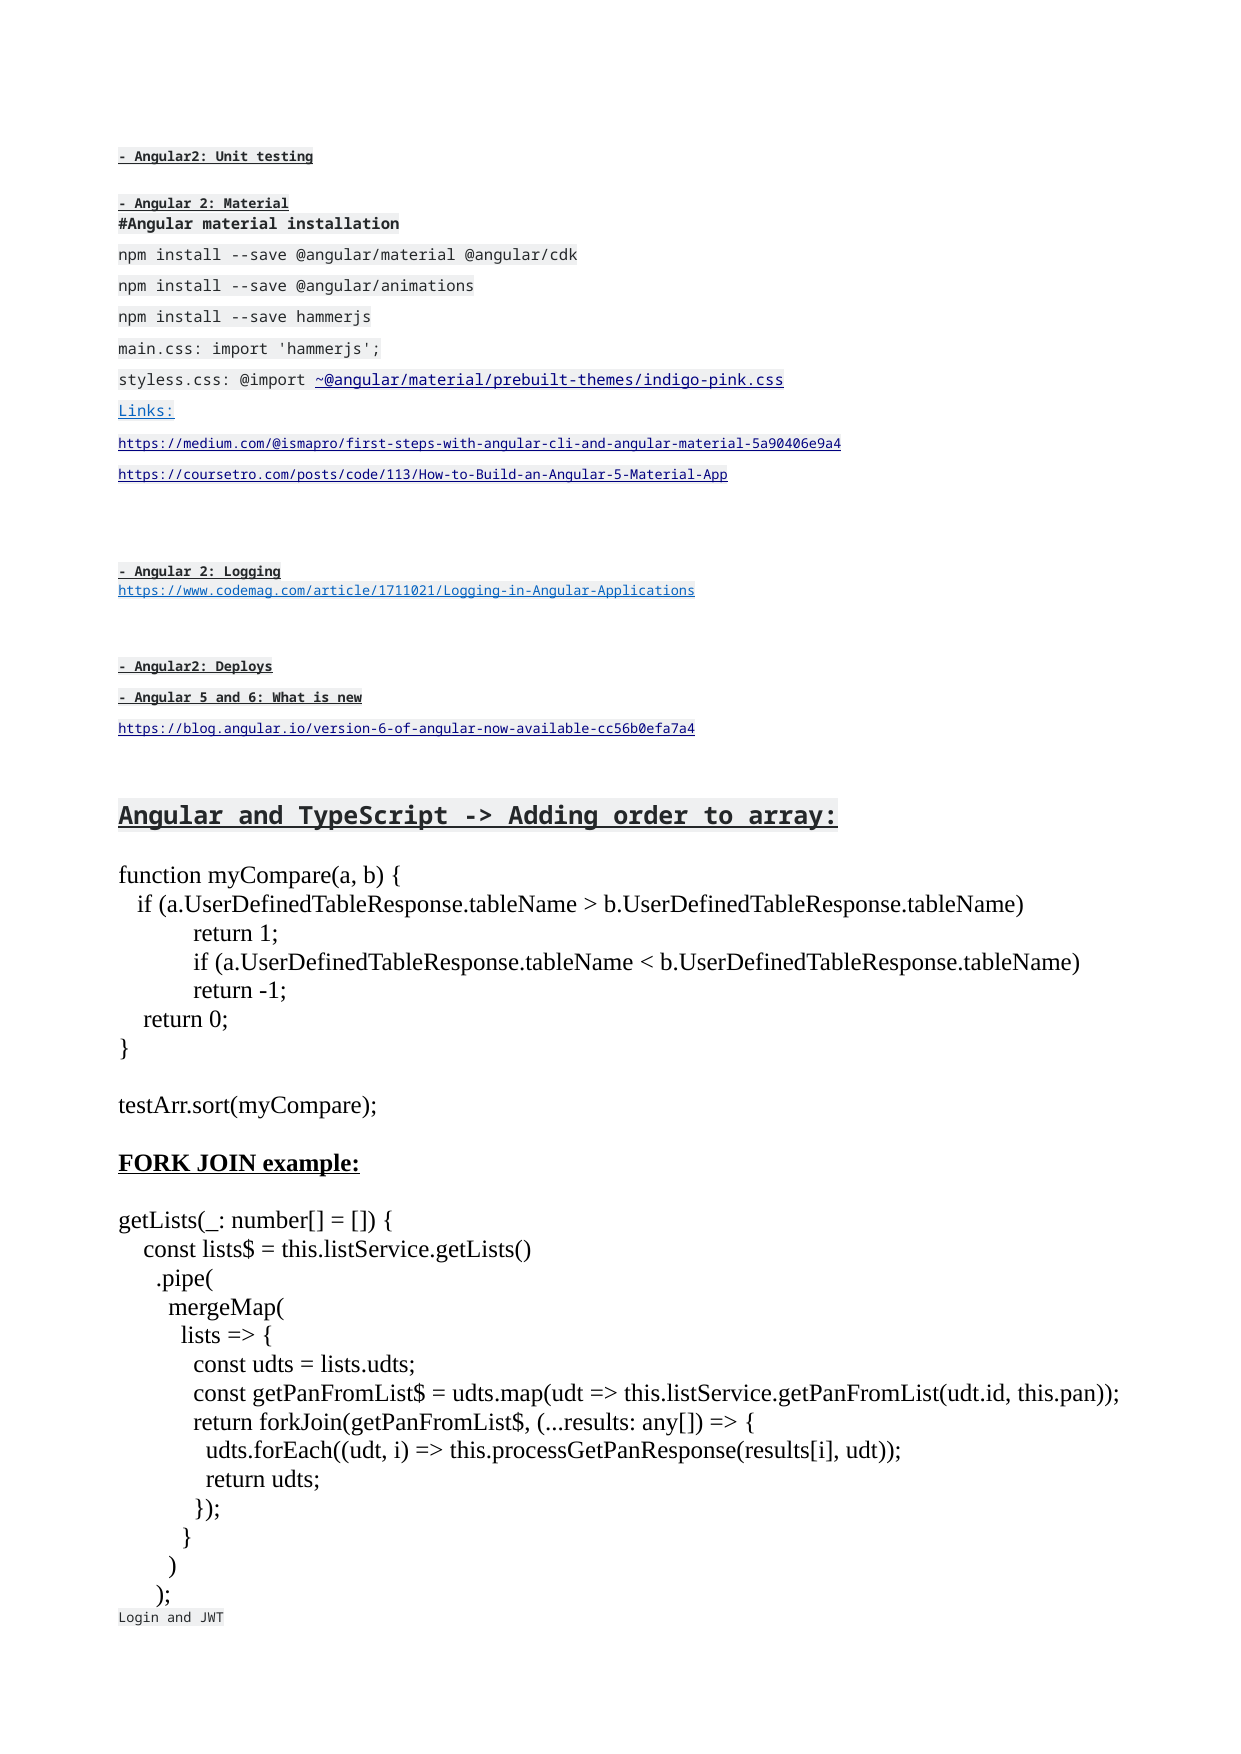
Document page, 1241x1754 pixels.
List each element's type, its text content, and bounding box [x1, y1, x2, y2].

text } [118, 1033, 1122, 1062]
text } [118, 1522, 1122, 1550]
text .pipe( [118, 1263, 1122, 1292]
text function myCompare(a, b) { [118, 860, 1122, 889]
text return 0; [118, 1004, 1122, 1033]
text - Angular 5 and 6: What is new https://blog.angular.io/version-6-of-angular-now-available-cc56b0efa7a4 [118, 675, 1122, 737]
text lists => { [118, 1320, 1122, 1349]
text return udts; [118, 1464, 1122, 1493]
text FORK JOIN example: [118, 1148, 1122, 1177]
text npm install --save hammerjs [118, 296, 1122, 327]
text - Angular 2: Logging https://www.codemag.com/article/1711021/Logging-in-Angular-Applications [118, 544, 1122, 599]
text #Angular material installation [118, 212, 1122, 234]
text const udts = lists.udts; [118, 1349, 1122, 1378]
text - Angular2: Unit testing [118, 147, 1122, 165]
text npm install --save @angular/material @angular/cdk npm install --save @angular/animations [118, 234, 1122, 296]
text return 1; [118, 918, 1122, 947]
text getLists(_: number[] = []) { [118, 1205, 1122, 1234]
text Login and JWT [118, 1608, 1122, 1626]
text Angular and TypeScript -> Adding order to array: [118, 797, 1122, 832]
text https://medium.com/@ismapro/first-steps-with-angular-cli-and-angular-material-5a90406e9a4 [118, 421, 1122, 452]
text }); [118, 1493, 1122, 1522]
text - Angular2: Deploys [118, 657, 1122, 675]
text if (a.UserDefinedTableResponse.tableName < b.UserDefinedTableResponse.tableName) [118, 947, 1122, 975]
text ); [118, 1579, 1122, 1608]
text return forkJoin(getPanFromList$, (...results: any[]) => { [118, 1407, 1122, 1435]
text const getPanFromList$ = udts.map(udt => this.listService.getPanFromList(udt.id, this.pan)); [118, 1378, 1122, 1407]
text return -1; [118, 975, 1122, 1004]
text if (a.UserDefinedTableResponse.tableName > b.UserDefinedTableResponse.tableName) [118, 889, 1122, 918]
text main.css: import 'hammerjs'; styless.css: @import ~@angular/material/prebuilt-themes/indigo-pink.css [118, 327, 1122, 390]
text ) [118, 1550, 1122, 1579]
text const lists$ = this.listService.getLists() [118, 1234, 1122, 1263]
text mergeMap( [118, 1292, 1122, 1320]
text udts.forEach((udt, i) => this.processGetPanResponse(results[i], udt)); [118, 1435, 1122, 1464]
text testArr.sort(myCompare); [118, 1090, 1122, 1119]
text - Angular 2: Material [118, 194, 1122, 212]
text Links: [118, 390, 1122, 421]
text https://coursetro.com/posts/code/113/How-to-Build-an-Angular-5-Material-App [118, 452, 1122, 484]
